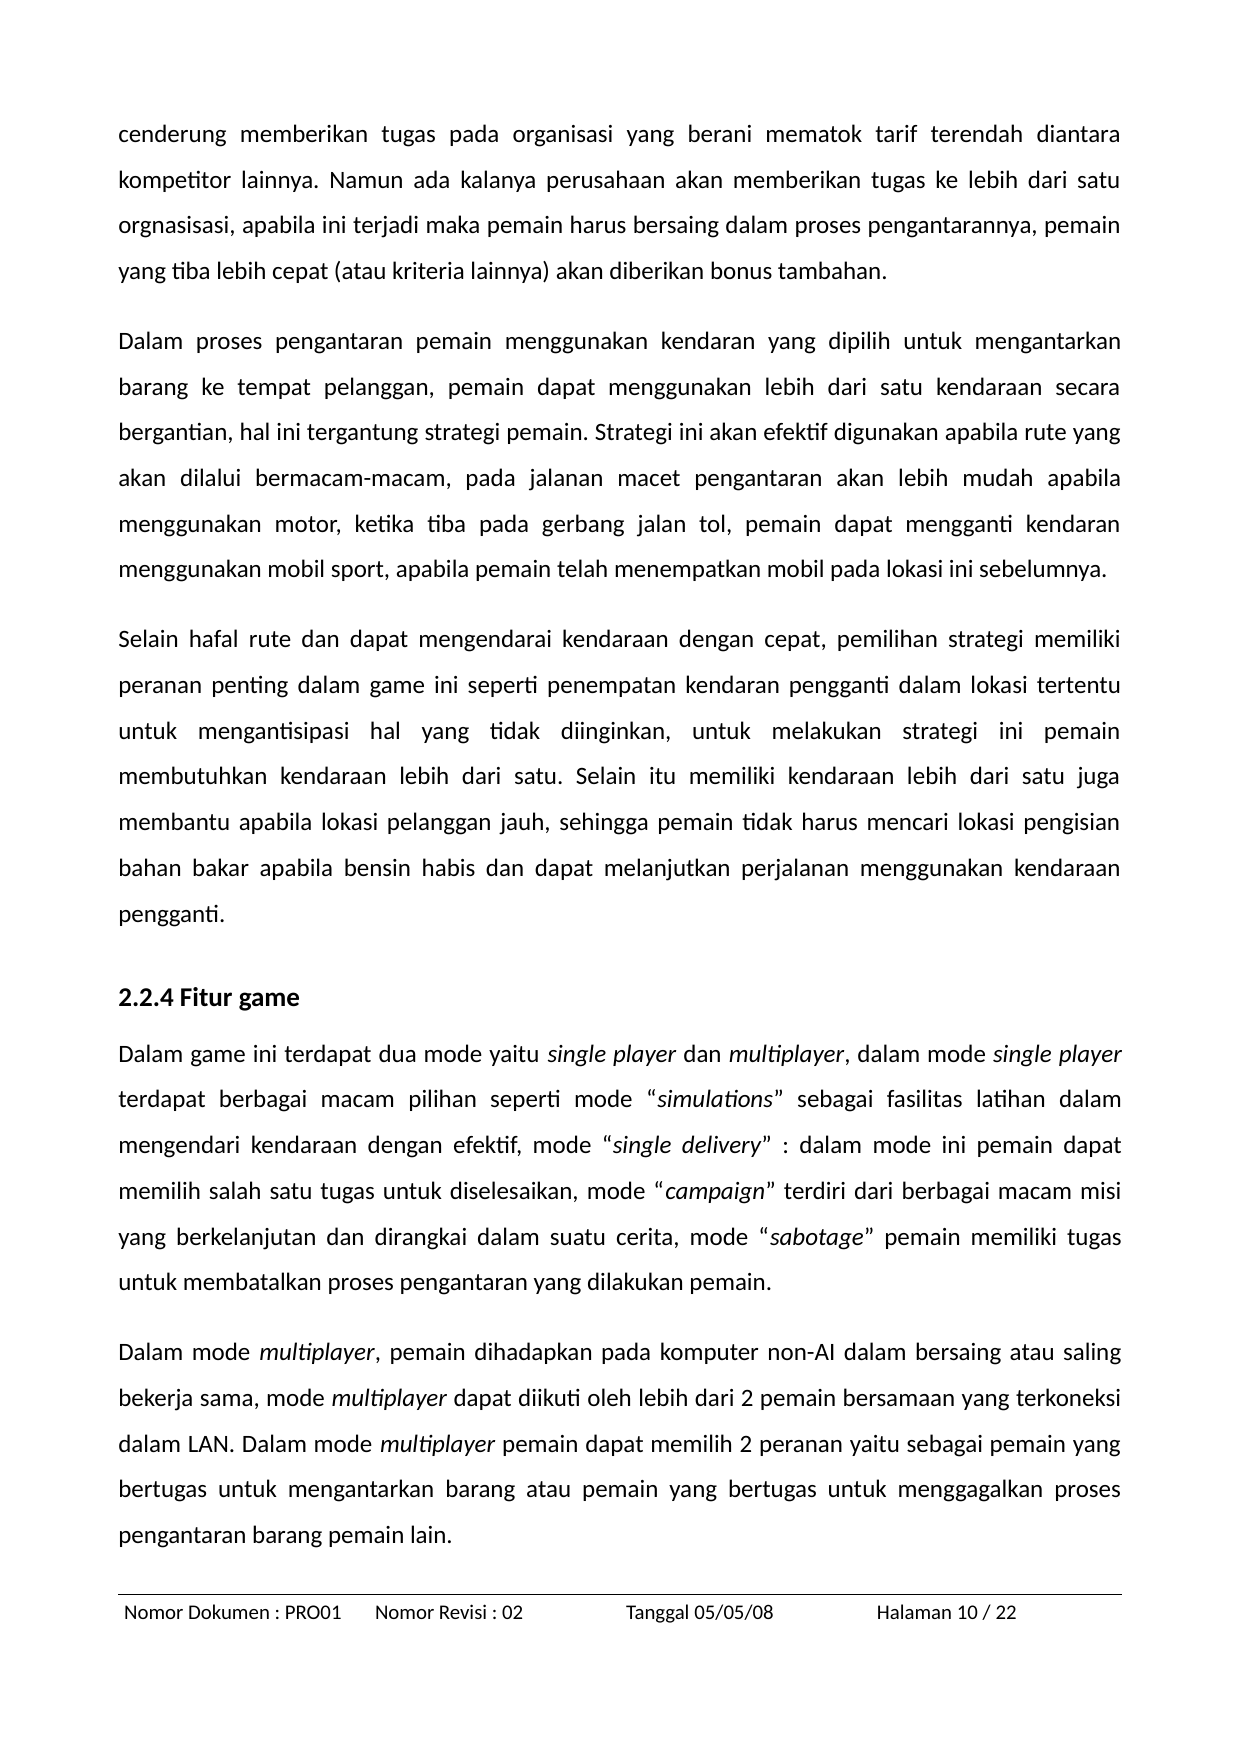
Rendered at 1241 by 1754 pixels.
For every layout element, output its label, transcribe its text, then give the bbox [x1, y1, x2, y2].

subtitle 2.2.4 Fitur game [118, 980, 1122, 1013]
text Selain hafal rute dan dapat mengendarai kendaraan dengan cepat, pemilihan strategi memiliki peranan penting dalam game ini seperti penempatan kendaran pengganti dalam lokasi tertentu untuk mengantisipasi hal yang tidak diinginkan, untuk melakukan strategi ini pemain membutuhkan kendaraan lebih dari satu. Selain itu memiliki kendaraan lebih dari satu juga membantu apabila lokasi pelanggan jauh, sehingga pemain tidak harus mencari lokasi pengisian bahan bakar apabila bensin habis dan dapat melanjutkan perjalanan menggunakan kendaraan pengganti. [118, 623, 1122, 928]
text cenderung memberikan tugas pada organisasi yang berani mematok tarif terendah diantara kompetitor lainnya. Namun ada kalanya perusahaan akan memberikan tugas ke lebih dari satu orgnasisasi, apabila ini terjadi maka pemain harus bersaing dalam proses pengantarannya, pemain yang tiba lebih cepat (atau kriteria lainnya) akan diberikan bonus tambahan. [118, 118, 1122, 286]
text Dalam mode multiplayer, pemain dihadapkan pada komputer non-AI dalam bersaing atau saling bekerja sama, mode multiplayer dapat diikuti oleh lebih dari 2 pemain bersamaan yang terkoneksi dalam LAN. Dalam mode multiplayer pemain dapat memilih 2 peranan yaitu sebagai pemain yang bertugas untuk mengantarkan barang atau pemain yang bertugas untuk menggagalkan proses pengantaran barang pemain lain. [118, 1336, 1122, 1550]
text Dalam proses pengantaran pemain menggunakan kendaran yang dipilih untuk mengantarkan barang ke tempat pelanggan, pemain dapat menggunakan lebih dari satu kendaraan secara bergantian, hal ini tergantung strategi pemain. Strategi ini akan efektif digunakan apabila rute yang akan dilalui bermacam-macam, pada jalanan macet pengantaran akan lebih mudah apabila menggunakan motor, ketika tiba pada gerbang jalan tol, pemain dapat mengganti kendaran menggunakan mobil sport, apabila pemain telah menempatkan mobil pada lokasi ini sebelumnya. [118, 325, 1122, 584]
text Dalam game ini terdapat dua mode yaitu single player dan multiplayer, dalam mode single player terdapat berbagai macam pilihan seperti mode “simulations” sebagai fasilitas latihan dalam mengendari kendaraan dengan efektif, mode “single delivery” : dalam mode ini pemain dapat memilih salah satu tugas untuk diselesaikan, mode “campaign” terdiri dari berbagai macam misi yang berkelanjutan dan dirangkai dalam suatu cerita, mode “sabotage” pemain memiliki tugas untuk membatalkan proses pengantaran yang dilakukan pemain. [118, 1038, 1122, 1297]
